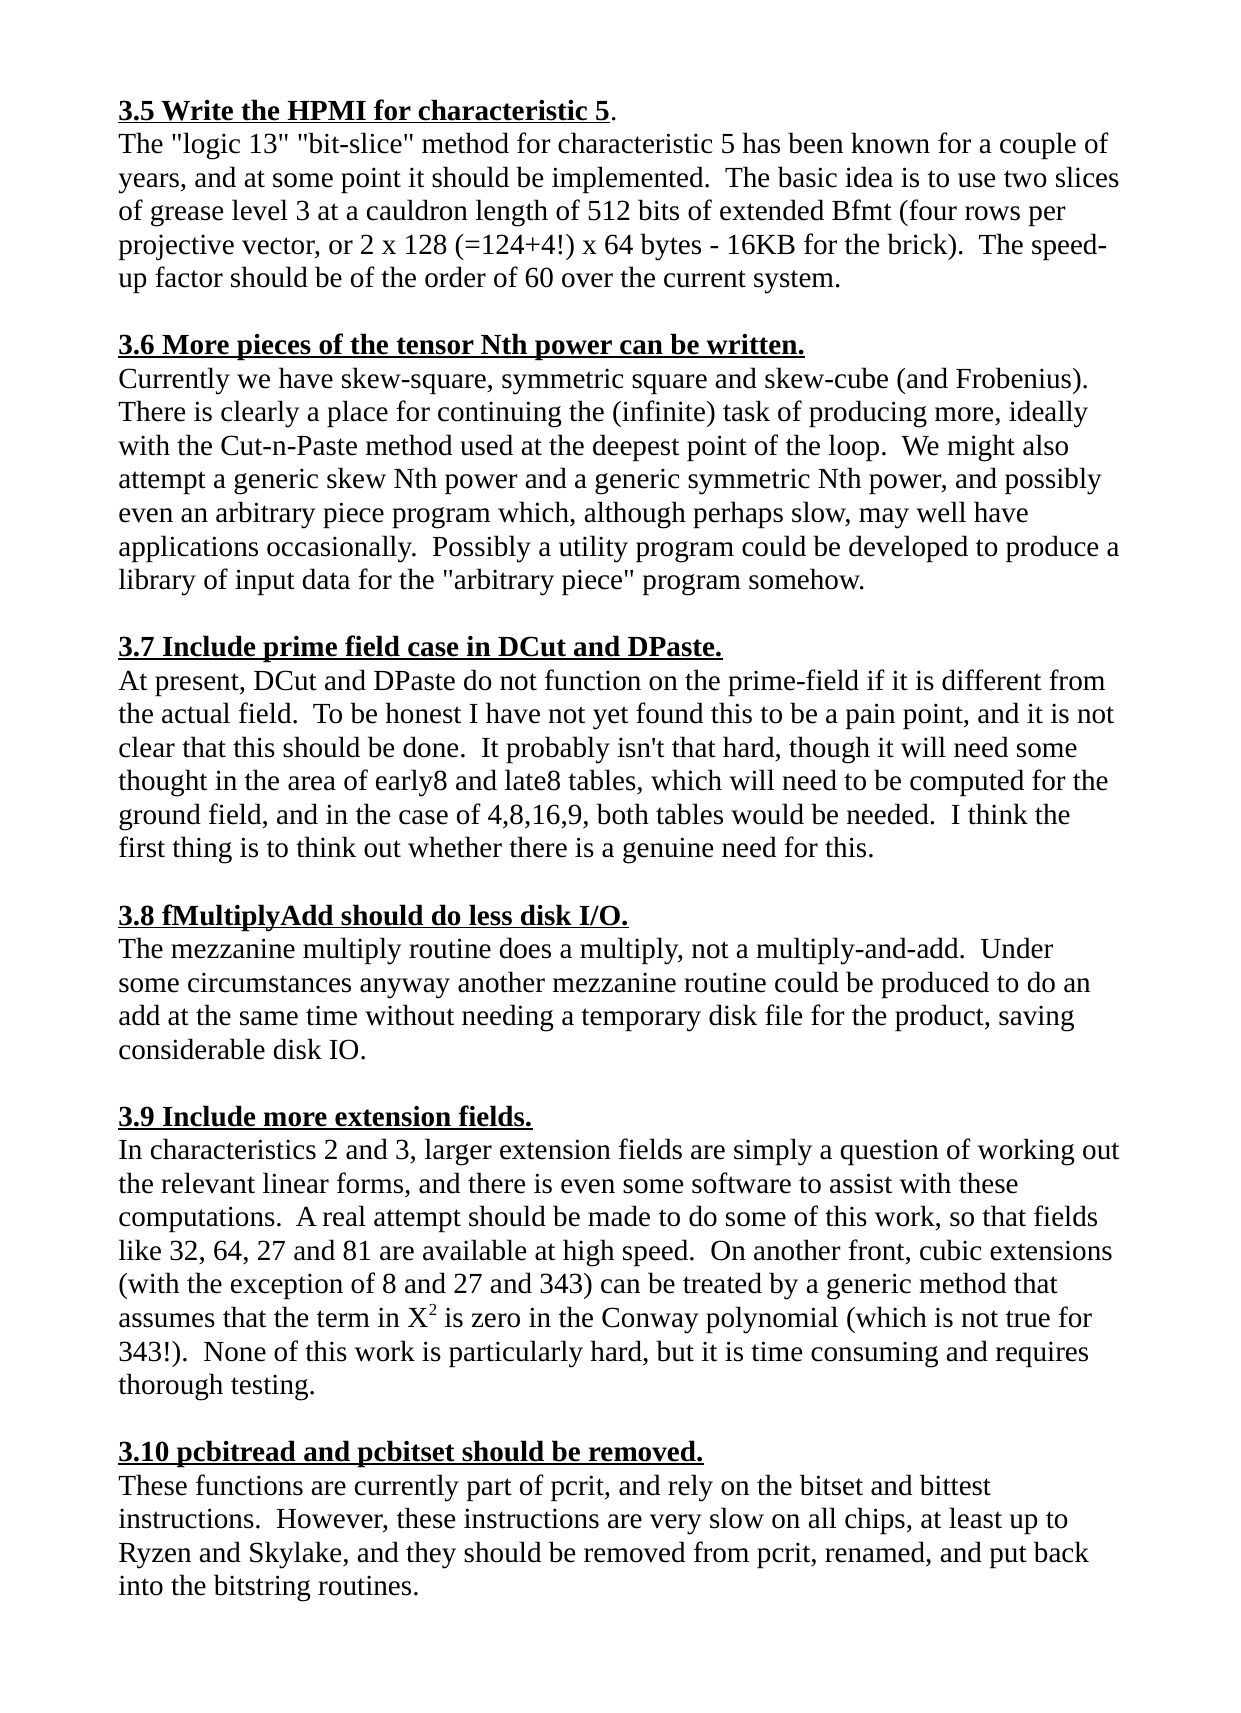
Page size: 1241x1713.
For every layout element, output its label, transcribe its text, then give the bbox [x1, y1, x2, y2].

text 3.6 More pieces of the tensor Nth power can be written. [118, 327, 1122, 361]
text The mezzanine multiply routine does a multiply, not a multiply-and-add. Under some circumstances anyway another mezzanine routine could be produced to do an add at the same time without needing a temporary disk file for the product, saving considerable disk IO. [118, 931, 1122, 1065]
text 3.5 Write the HPMI for characteristic 5. [118, 93, 1122, 126]
text These functions are currently part of pcrit, and rely on the bitset and bittest instructions. However, these instructions are very slow on all chips, at least up to Ryzen and Skylake, and they should be removed from pcrit, renamed, and put back into the bitstring routines. [118, 1468, 1122, 1602]
text The "logic 13" "bit-slice" method for characteristic 5 has been known for a couple of years, and at some point it should be implemented. The basic idea is to use two slices of grease level 3 at a cauldron length of 512 bits of extended Bfmt (four rows per projective vector, or 2 x 128 (=124+4!) x 64 bytes - 16KB for the brick). The speed-up factor should be of the order of 60 over the current system. [118, 126, 1122, 294]
text In characteristics 2 and 3, larger extension fields are simply a question of working out the relevant linear forms, and there is even some software to assist with these computations. A real attempt should be made to do some of this work, so that fields like 32, 64, 27 and 81 are available at high speed. On another front, cubic extensions (with the exception of 8 and 27 and 343) can be treated by a generic method that assumes that the term in X2 is zero in the Conway polynomial (which is not true for 343!). None of this work is particularly hard, but it is time consuming and requires thorough testing. [118, 1132, 1122, 1401]
text 3.7 Include prime field case in DCut and DPaste. [118, 629, 1122, 663]
text Currently we have skew-square, symmetric square and skew-cube (and Frobenius). There is clearly a place for continuing the (infinite) task of producing more, ideally with the Cut-n-Paste method used at the deepest point of the loop. We might also attempt a generic skew Nth power and a generic symmetric Nth power, and possibly even an arbitrary piece program which, although perhaps slow, may well have applications occasionally. Possibly a utility program could be developed to produce a library of input data for the "arbitrary piece" program somehow. [118, 361, 1122, 596]
text At present, DCut and DPaste do not function on the prime-field if it is different from the actual field. To be honest I have not yet found this to be a pain point, and it is not clear that this should be done. It probably isn't that hard, though it will need some thought in the area of early8 and late8 tables, which will need to be computed for the ground field, and in the case of 4,8,16,9, both tables would be needed. I think the first thing is to think out whether there is a genuine need for this. [118, 663, 1122, 864]
text 3.8 fMultiplyAdd should do less disk I/O. [118, 898, 1122, 931]
text 3.9 Include more extension fields. [118, 1099, 1122, 1132]
text 3.10 pcbitread and pcbitset should be removed. [118, 1434, 1122, 1468]
